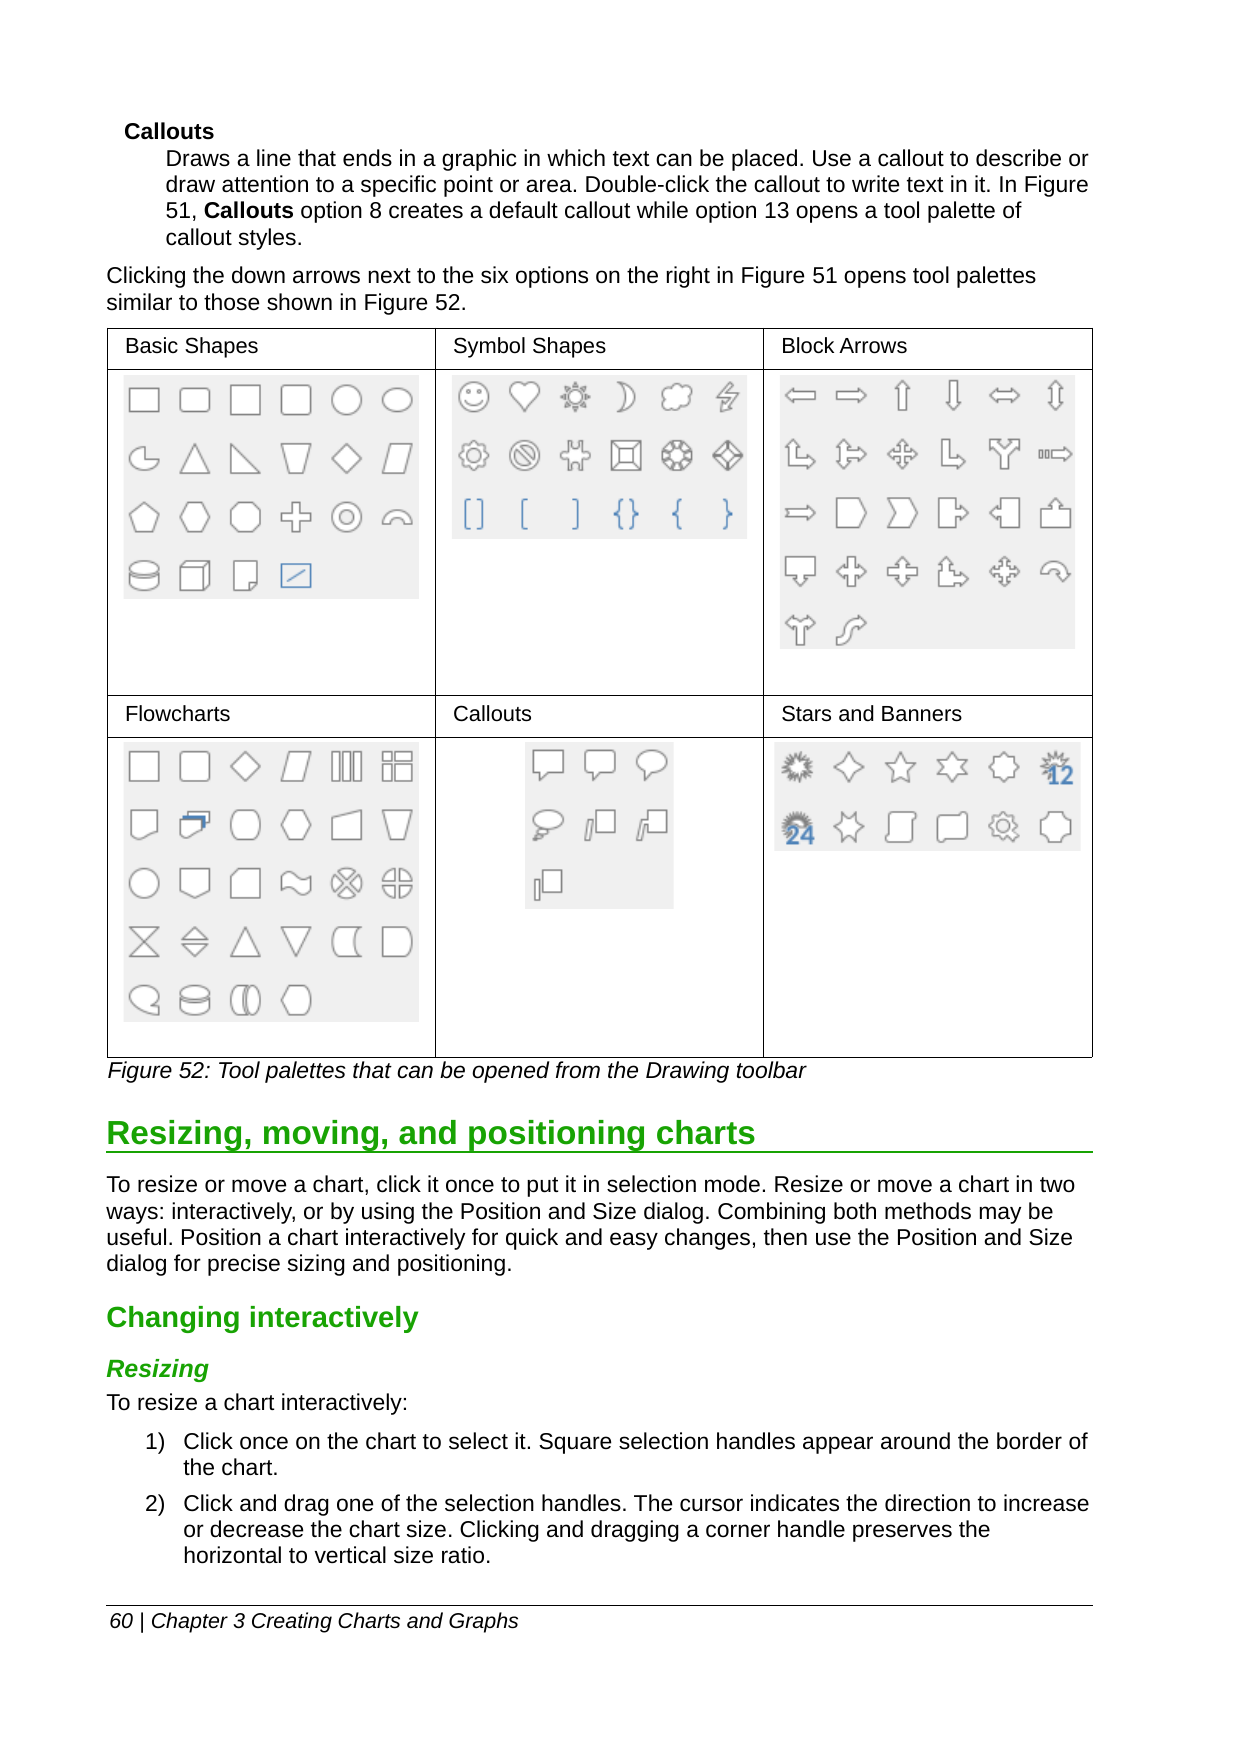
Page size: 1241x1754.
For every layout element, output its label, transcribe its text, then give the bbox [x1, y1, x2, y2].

subtitle Resizing, moving, and positioning charts [106, 1113, 1093, 1151]
text Callouts [124, 118, 1093, 144]
subtitle Changing interactively [106, 1300, 1093, 1334]
table_header Symbol Shapes [436, 329, 763, 369]
picture [525, 742, 674, 909]
table_cell [436, 738, 763, 1057]
table_cell [764, 738, 1092, 1057]
list Click and drag one of the selection handles. The cursor indicates the direction to increase or decrease the chart size. Clicking and dragging a corner handle preserves the horizontal to vertical size ratio. [165, 1489, 1093, 1569]
table_cell [436, 370, 763, 538]
text Clicking the down arrows next to the six options on the right in Figure 51 opens tool palettes similar to those shown in Figure 52. [106, 262, 1093, 315]
table_header Block Arrows [764, 329, 1092, 369]
table_cell [436, 539, 763, 695]
picture [451, 375, 748, 539]
table_cell Stars and Banners [764, 696, 1092, 737]
picture [123, 375, 419, 599]
text To resize or move a chart, click it once to put it in selection mode. Resize or move a chart in two ways: interactively, or by using the Position and Size dialog. Combining both methods may be useful. Position a chart interactively for quick and easy changes, then use the Position and Size dialog for precise sizing and positioning. [106, 1171, 1093, 1277]
picture [123, 742, 419, 1022]
table_cell [108, 370, 435, 695]
table_cell Flowcharts [108, 696, 435, 737]
text Draws a line that ends in a graphic in which text can be placed. Use a callout to describe or draw attention to a specific point or area. Double-click the callout to write text in it. In Figure 51, Callouts option 8 creates a default callout while option 13 opens a tool palette of callout styles. [165, 144, 1093, 250]
table_cell Callouts [436, 696, 763, 737]
text To resize a chart interactively: [106, 1389, 1093, 1416]
table_cell [108, 738, 435, 1057]
picture [774, 742, 1081, 851]
text Figure 52: Tool palettes that can be opened from the Drawing toolbar [107, 1058, 1092, 1083]
list Click once on the chart to select it. Square selection handles appear around the border of the chart. [165, 1428, 1093, 1481]
table_cell [764, 370, 1092, 695]
picture [779, 375, 1076, 649]
subtitle Resizing [106, 1354, 1093, 1383]
table_header Basic Shapes [108, 329, 435, 369]
